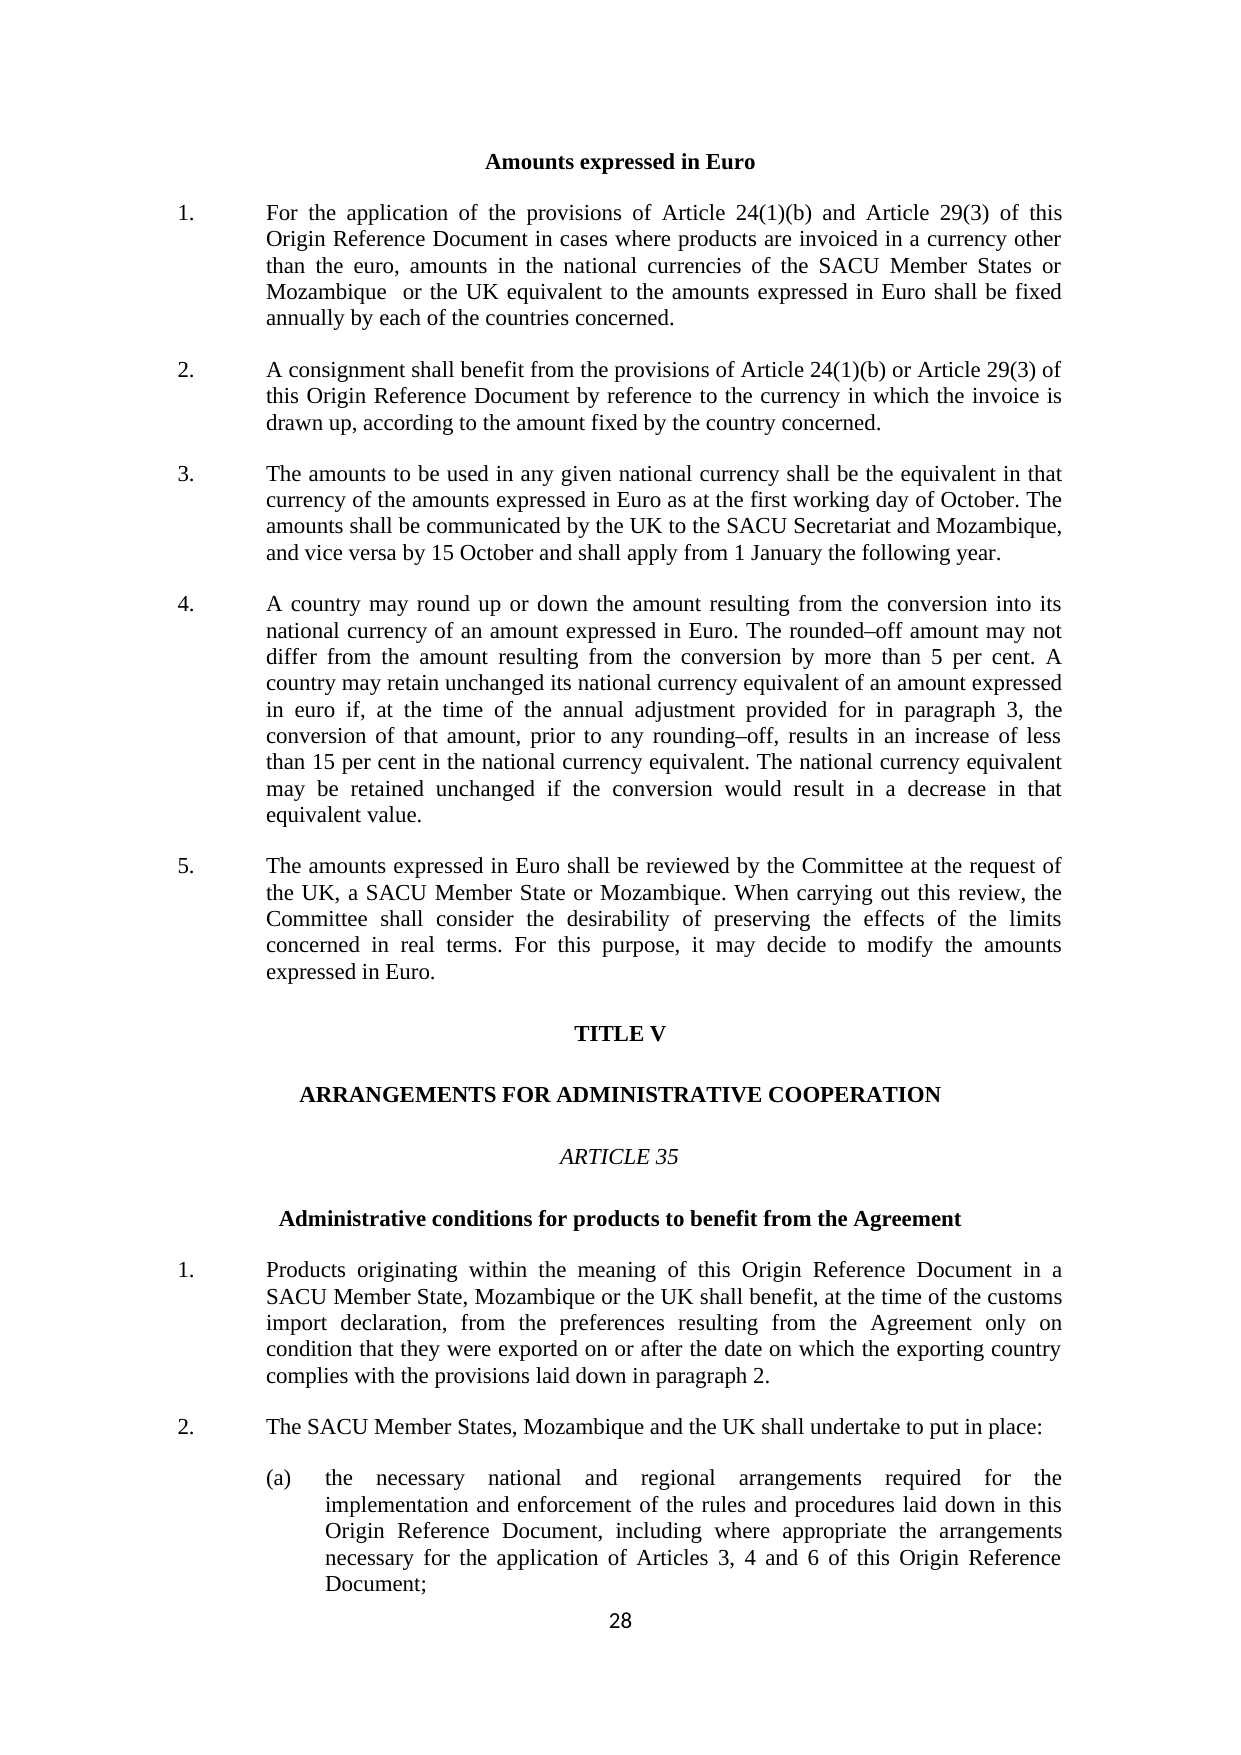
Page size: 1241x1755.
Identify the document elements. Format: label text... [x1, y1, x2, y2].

text 4. A country may round up or down the amount resulting from the conversion into its national currency of an amount expressed in Euro. The rounded–off amount may not differ from the amount resulting from the conversion by more than 5 per cent. A country may retain unchanged its national currency equivalent of an amount expressed in euro if, at the time of the annual adjustment provided for in paragraph 3, the conversion of that amount, prior to any rounding–off, results in an increase of less than 15 per cent in the national currency equivalent. The national currency equivalent may be retained unchanged if the conversion would result in a decrease in that equivalent value. [177, 590, 1063, 827]
text 2. A consignment shall benefit from the provisions of Article 24(1)(b) or Article 29(3) of this Origin Reference Document by reference to the currency in which the invoice is drawn up, according to the amount fixed by the country concerned. [177, 356, 1063, 435]
text 2. The SACU Member States, Mozambique and the UK shall undertake to put in place: [177, 1413, 1063, 1439]
text 3. The amounts to be used in any given national currency shall be the equivalent in that currency of the amounts expressed in Euro as at the first working day of October. The amounts shall be communicated by the UK to the SACU Secretariat and Mozambique, and vice versa by 15 October and shall apply from 1 January the following year. [177, 460, 1063, 565]
text ARTICLE 35 [177, 1143, 1063, 1169]
text 5. The amounts expressed in Euro shall be reviewed by the Committee at the request of the UK, a SACU Member State or Mozambique. When carrying out this review, the Committee shall consider the desirability of preserving the effects of the limits concerned in real terms. For this purpose, it may decide to modify the amounts expressed in Euro. [177, 852, 1063, 984]
text Amounts expressed in Euro [177, 148, 1063, 174]
text 1. Products originating within the meaning of this Origin Reference Document in a SACU Member State, Mozambique or the UK shall benefit, at the time of the customs import declaration, from the preferences resulting from the Agreement only on condition that they were exported on or after the date on which the exporting country complies with the provisions laid down in paragraph 2. [177, 1256, 1063, 1388]
text TITLE V [177, 1020, 1063, 1046]
text 1. For the application of the provisions of Article 24(1)(b) and Article 29(3) of this Origin Reference Document in cases where products are invoiced in a currency other than the euro, amounts in the national currencies of the SACU Member States or Mozambique or the UK equivalent to the amounts expressed in Euro shall be fixed annually by each of the countries concerned. [177, 199, 1063, 331]
text Administrative conditions for products to benefit from the Agreement [177, 1205, 1063, 1231]
text ARRANGEMENTS FOR ADMINISTRATIVE COOPERATION [177, 1081, 1063, 1108]
text (a) the necessary national and regional arrangements required for the implementation and enforcement of the rules and procedures laid down in this Origin Reference Document, including where appropriate the arrangements necessary for the application of Articles 3, 4 and 6 of this Origin Reference Document; [266, 1464, 1063, 1596]
